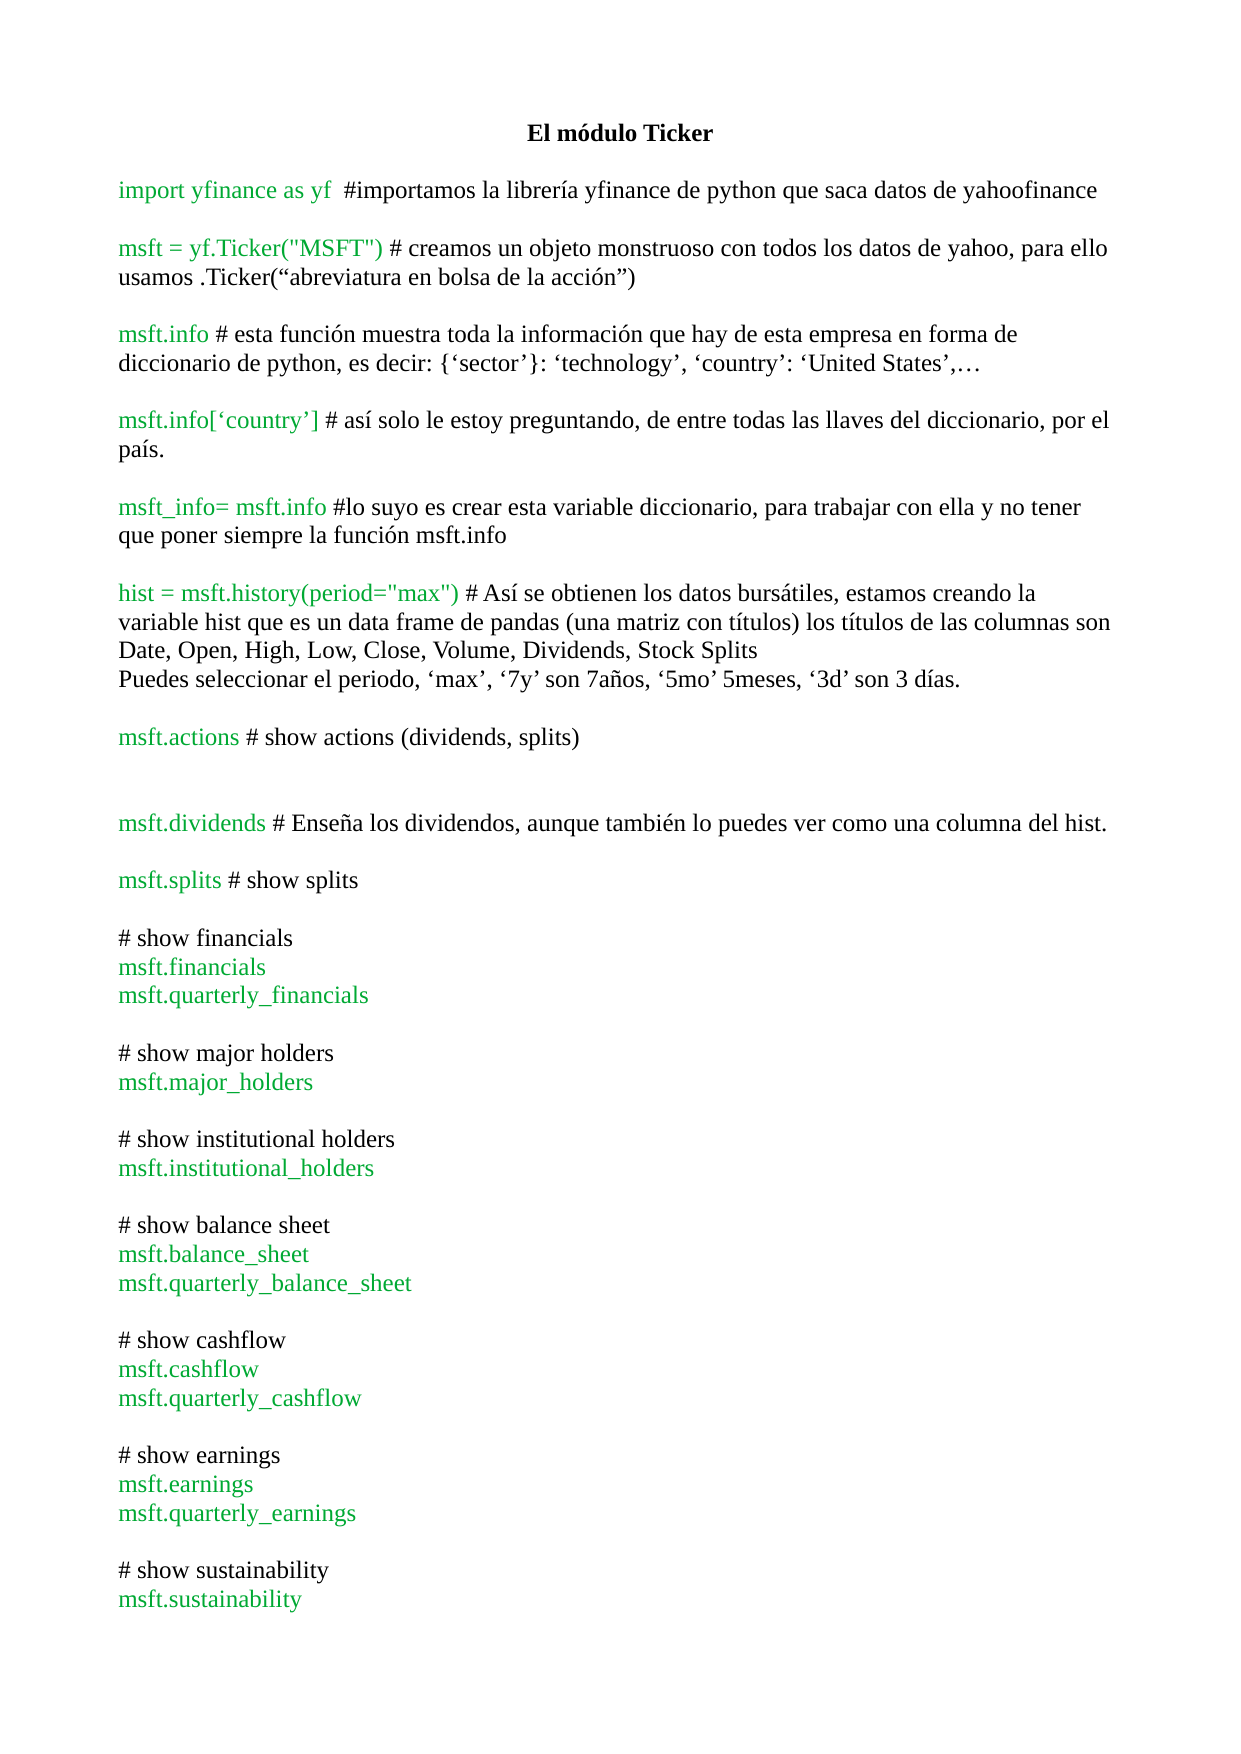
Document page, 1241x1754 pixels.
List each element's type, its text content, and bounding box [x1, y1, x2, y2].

text msft.info[‘country’] # así solo le estoy preguntando, de entre todas las llaves del diccionario, por el país. [118, 406, 1122, 463]
text msft.splits # show splits [118, 866, 1122, 894]
text msft.balance_sheet [118, 1239, 1122, 1268]
text msft_info= msft.info #lo suyo es crear esta variable diccionario, para trabajar con ella y no tener que poner siempre la función msft.info [118, 492, 1122, 549]
text msft.quarterly_balance_sheet [118, 1268, 1122, 1297]
text Puedes seleccionar el periodo, ‘max’, ‘7y’ son 7años, ‘5mo’ 5meses, ‘3d’ son 3 días. [118, 664, 1122, 693]
text # show cashflow [118, 1326, 1122, 1354]
text hist = msft.history(period="max") # Así se obtienen los datos bursátiles, estamos creando la variable hist que es un data frame de pandas (una matriz con títulos) los títulos de las columnas son Date, Open, High, Low, Close, Volume, Dividends, Stock Splits [118, 578, 1122, 664]
text # show major holders [118, 1038, 1122, 1067]
text msft = yf.Ticker("MSFT") # creamos un objeto monstruoso con todos los datos de yahoo, para ello usamos .Ticker(“abreviatura en bolsa de la acción”) [118, 233, 1122, 291]
text # show sustainability [118, 1556, 1122, 1584]
text msft.major_holders [118, 1067, 1122, 1096]
text import yfinance as yf #importamos la librería yfinance de python que saca datos de yahoofinance [118, 176, 1122, 204]
text # show earnings [118, 1441, 1122, 1469]
text msft.quarterly_earnings [118, 1498, 1122, 1527]
text # show balance sheet [118, 1211, 1122, 1239]
text msft.sustainability [118, 1584, 1122, 1613]
text msft.actions # show actions (dividends, splits) [118, 722, 1122, 751]
text # show institutional holders [118, 1124, 1122, 1153]
text # show financials [118, 923, 1122, 952]
text msft.quarterly_financials [118, 981, 1122, 1009]
text msft.institutional_holders [118, 1153, 1122, 1182]
text msft.cashflow [118, 1354, 1122, 1383]
text msft.earnings [118, 1469, 1122, 1498]
text msft.info # esta función muestra toda la información que hay de esta empresa en forma de diccionario de python, es decir: {‘sector’}: ‘technology’, ‘country’: ‘United States’,… [118, 319, 1122, 377]
text msft.dividends # Enseña los dividendos, aunque también lo puedes ver como una columna del hist. [118, 808, 1122, 837]
text El módulo Ticker [118, 118, 1122, 147]
text msft.quarterly_cashflow [118, 1383, 1122, 1412]
text msft.financials [118, 952, 1122, 981]
